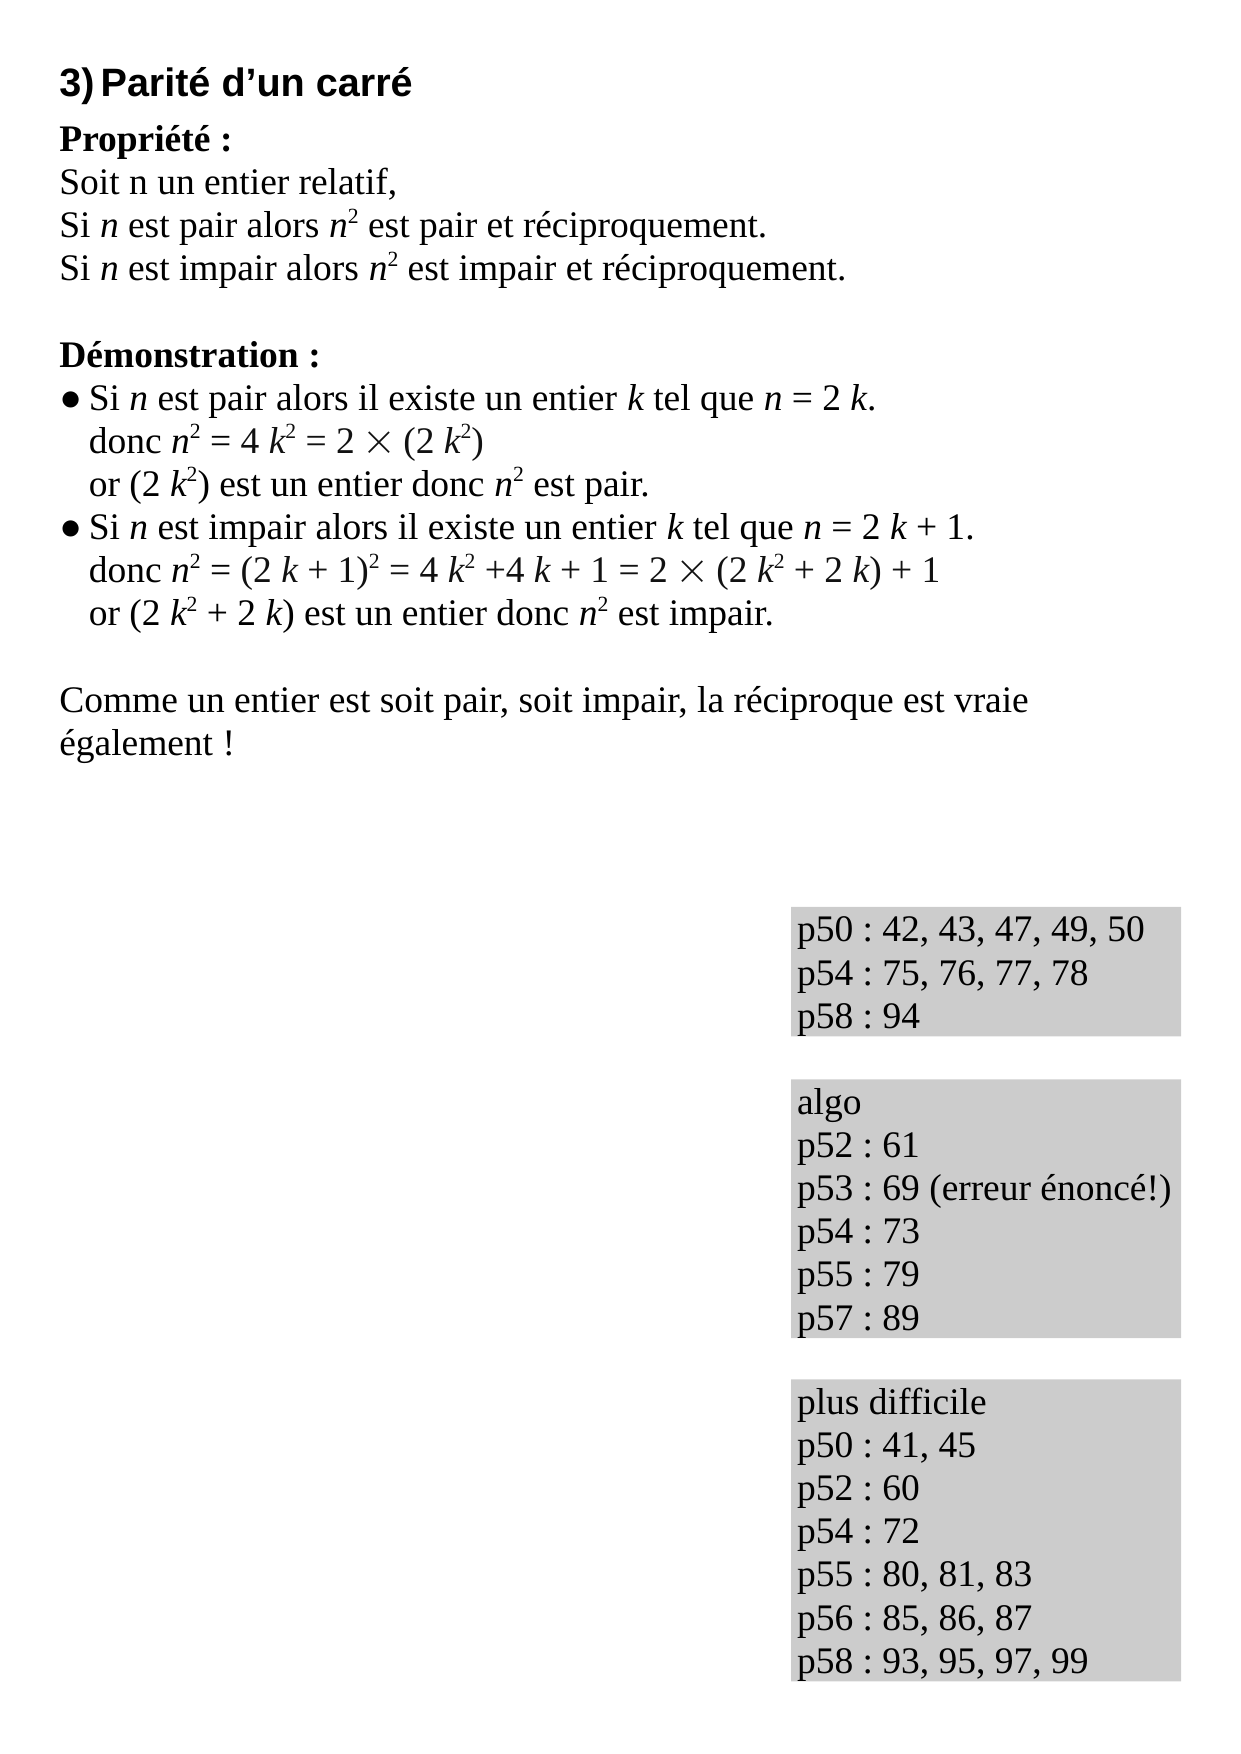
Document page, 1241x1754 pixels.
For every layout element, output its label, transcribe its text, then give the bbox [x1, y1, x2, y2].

list Si n est pair alors il existe un entier k tel que n = 2 k. donc n2 = 4 k2 = 2 × (2 k2) or (2 k2) est un entier donc n2 est pair. [59, 375, 1181, 504]
text Si n est pair alors n2 est pair et réciproquement. [59, 203, 1181, 246]
text Démonstration : [59, 332, 1181, 375]
list Parité d’un carré [59, 59, 1181, 105]
list Si n est impair alors il existe un entier k tel que n = 2 k + 1. donc n2 = (2 k + 1)2 = 4 k2 +4 k + 1 = 2 × (2 k2 + 2 k) + 1 or (2 k2 + 2 k) est un entier donc n2 est impair. [59, 504, 1181, 634]
text Comme un entier est soit pair, soit impair, la réciproque est vraie également ! [59, 677, 1181, 763]
text Soit n un entier relatif, [59, 159, 1181, 203]
text Propriété : [59, 116, 1181, 159]
text Si n est impair alors n2 est impair et réciproquement. [59, 246, 1181, 289]
